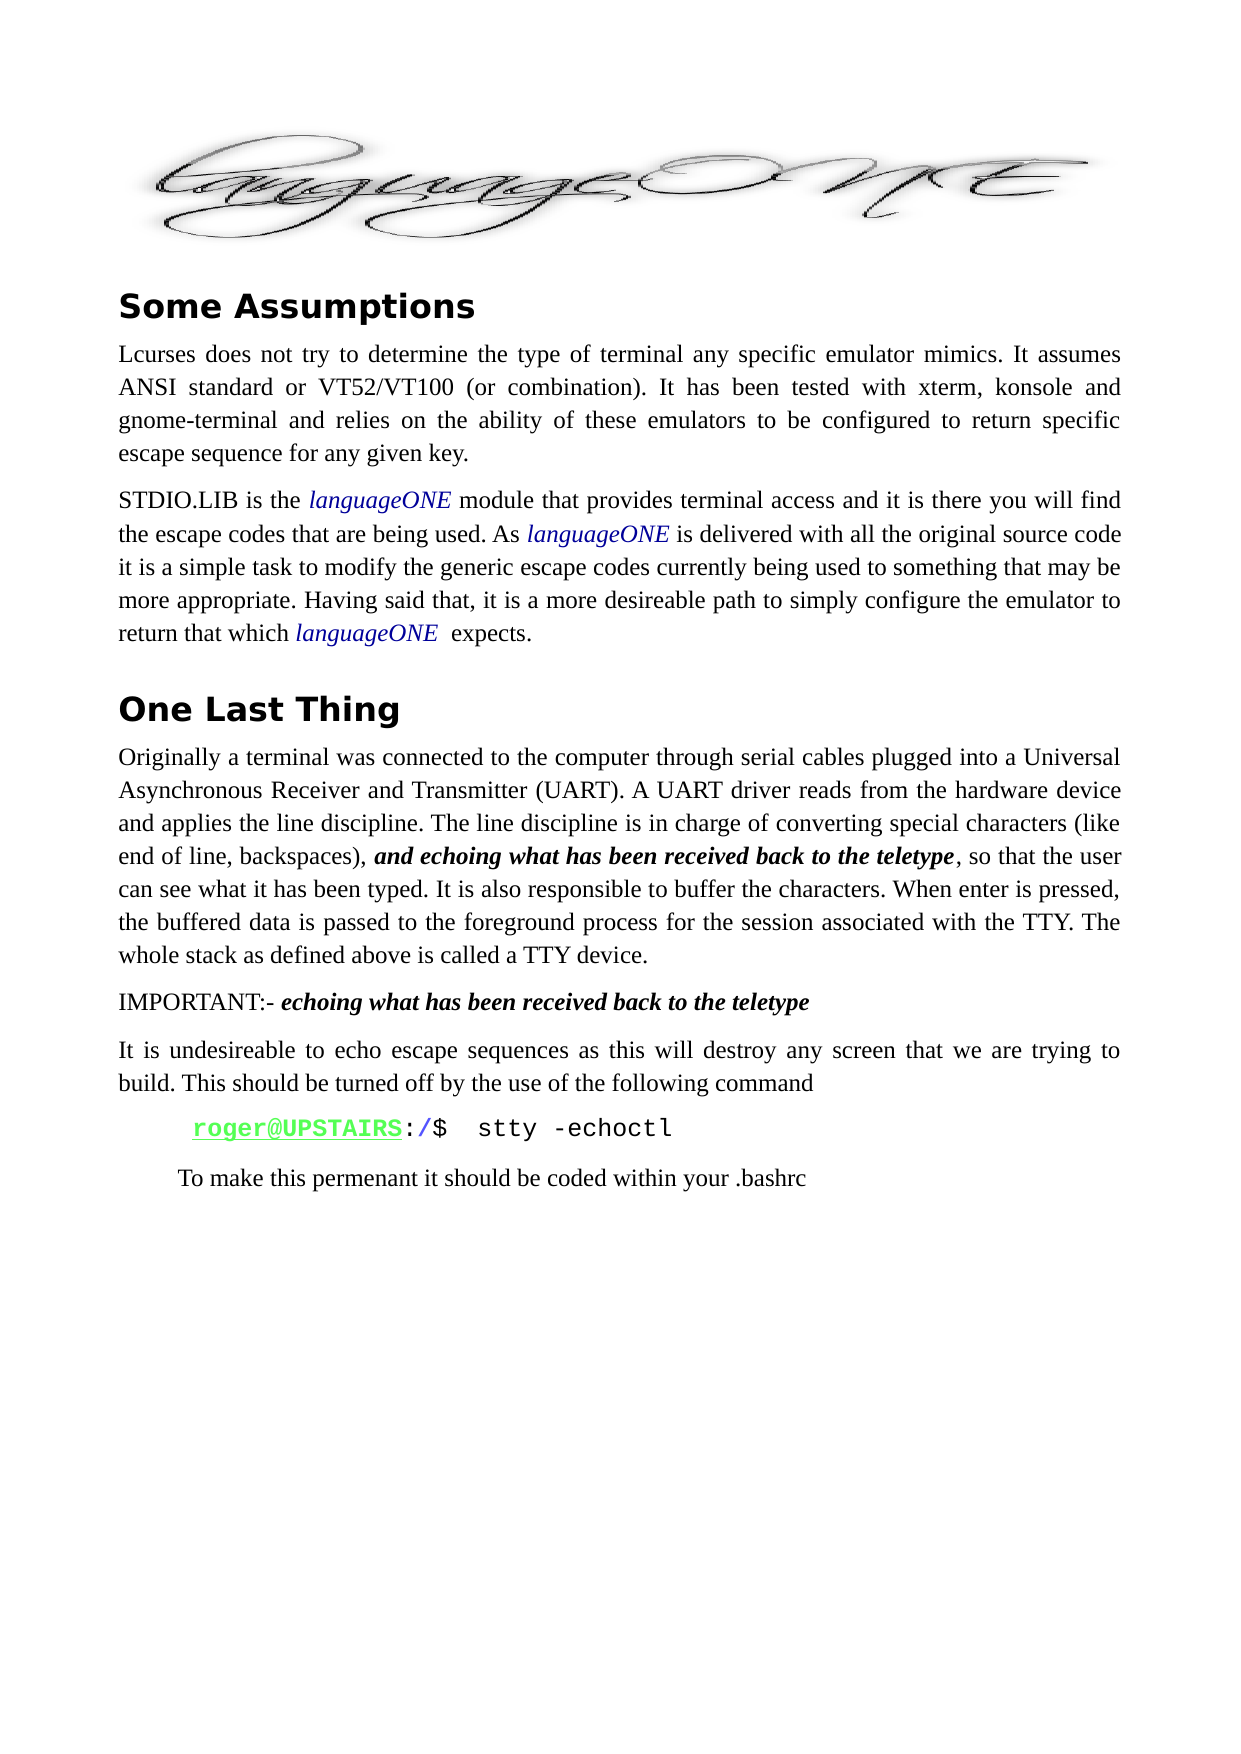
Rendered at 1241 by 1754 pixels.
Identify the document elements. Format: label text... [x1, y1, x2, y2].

text It is undesireable to echo escape sequences as this will destroy any screen that we are trying to build. This should be turned off by the use of the following command [118, 1035, 1122, 1097]
subtitle One Last Thing [118, 690, 1122, 729]
text roger@UPSTAIRS:/$ stty -echoctl [118, 1116, 1122, 1144]
picture [125, 126, 1118, 246]
text STDIO.LIB is the languageONE module that provides terminal access and it is there you will find the escape codes that are being used. As languageONE is delivered with all the original source code it is a simple task to modify the generic escape codes currently being used to something that may be more appropriate. Having said that, it is a more desireable path to simply configure the emulator to return that which languageONE expects. [118, 486, 1122, 646]
subtitle Some Assumptions [118, 288, 1122, 326]
text Originally a terminal was connected to the computer through serial cables plugged into a Universal Asynchronous Receiver and Transmitter (UART). A UART driver reads from the hardware device and applies the line discipline. The line discipline is in charge of converting special characters (like end of line, backspaces), and echoing what has been received back to the teletype, so that the user can see what it has been typed. It is also responsible to buffer the characters. When enter is pressed, the buffered data is passed to the foreground process for the session associated with the TTY. The whole stack as defined above is called a TTY device. [118, 742, 1122, 968]
text To make this permenant it should be coded within your .bashrc [177, 1163, 1122, 1224]
text Lcurses does not try to determine the type of terminal any specific emulator mimics. It assumes ANSI standard or VT52/VT100 (or combination). It has been tested with xterm, konsole and gnome-terminal and relies on the ability of these emulators to be configured to return specific escape sequence for any given key. [118, 339, 1122, 467]
text IMPORTANT:- echoing what has been received back to the teletype [118, 987, 1122, 1016]
